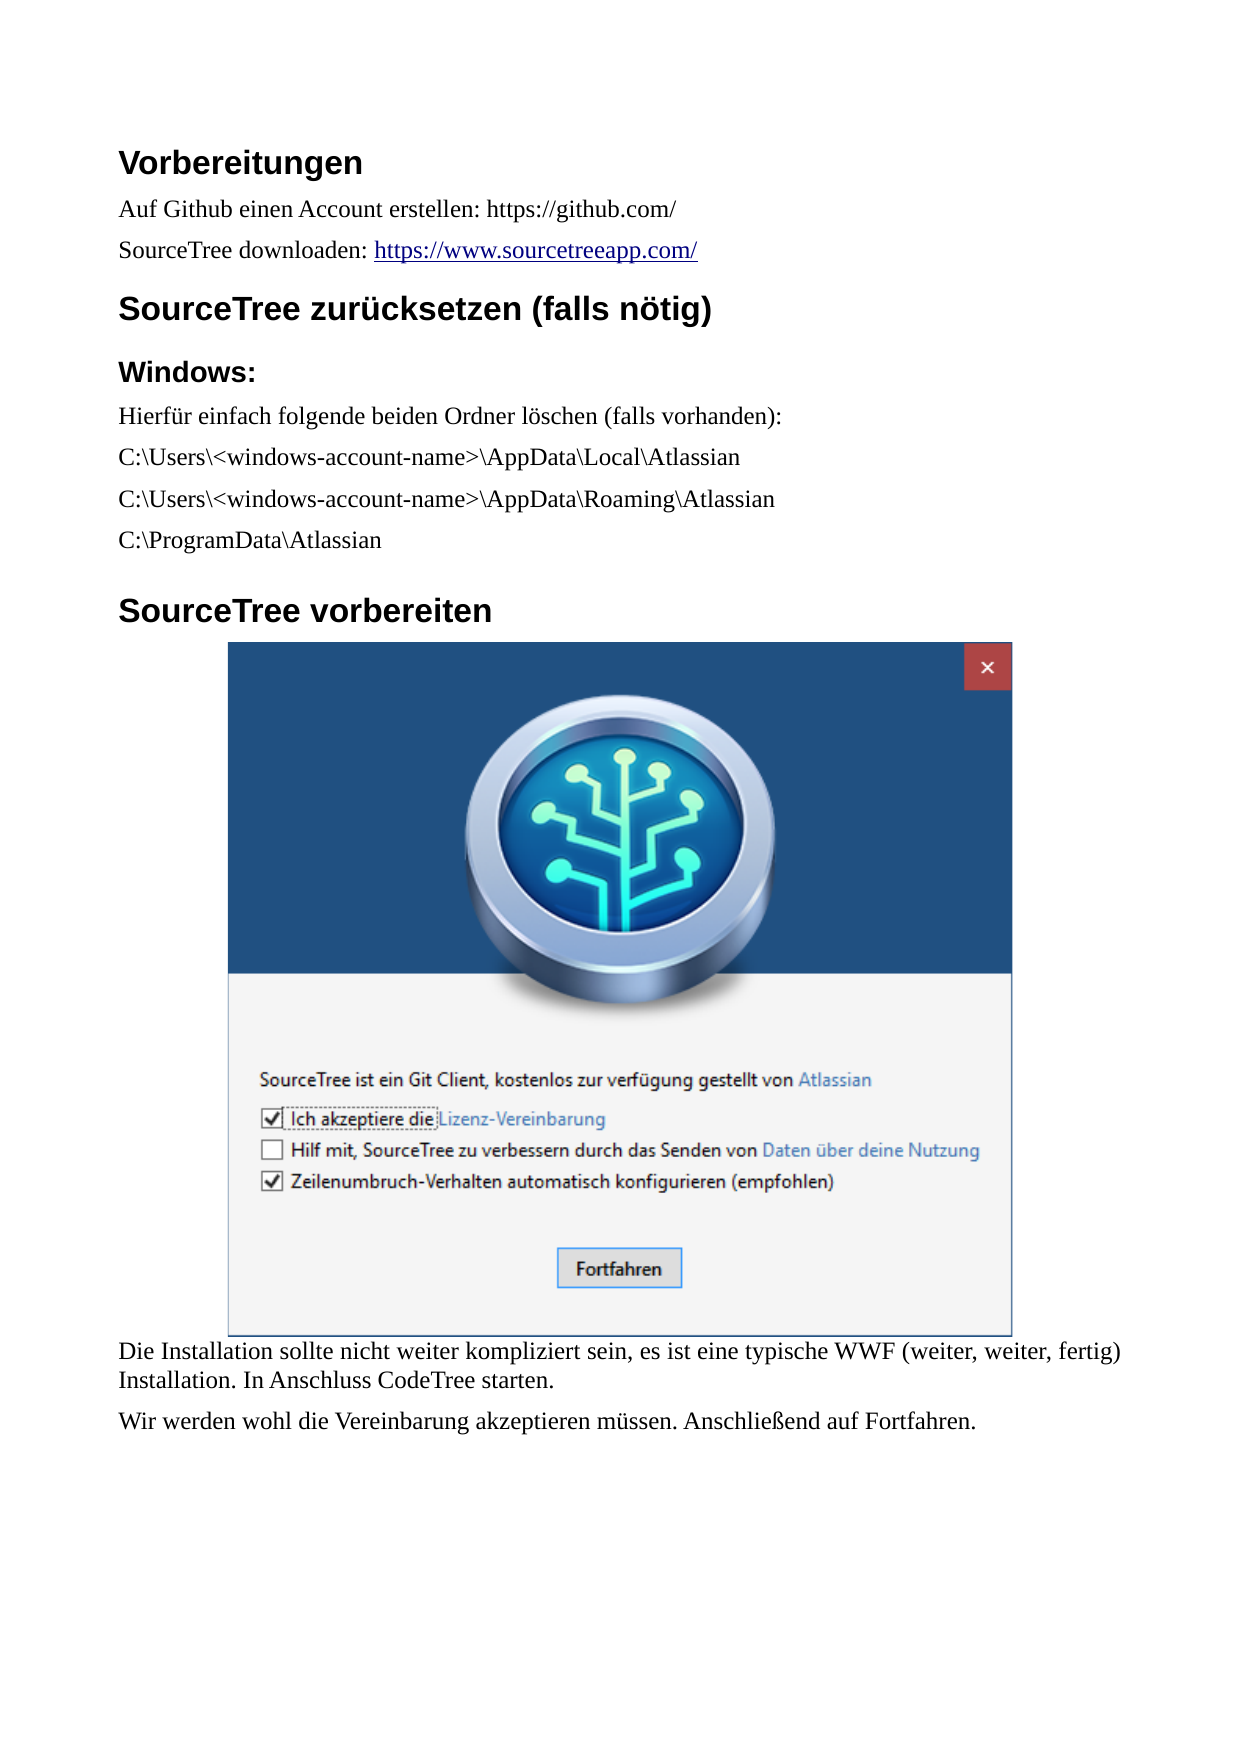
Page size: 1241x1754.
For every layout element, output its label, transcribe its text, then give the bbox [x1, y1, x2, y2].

text Wir werden wohl die Vereinbarung akzeptieren müssen. Anschließend auf Fortfahren. [118, 1406, 1122, 1435]
text Hierfür einfach folgende beiden Ordner löschen (falls vorhanden): [118, 401, 1122, 430]
text Auf Github einen Account erstellen: https://github.com/ [118, 194, 1122, 223]
text C:\Users\<windows-account-name>\AppData\Roaming\Atlassian [118, 484, 1122, 512]
text C:\Users\<windows-account-name>\AppData\Local\Atlassian [118, 442, 1122, 471]
subtitle SourceTree vorbereiten [118, 591, 1122, 630]
subtitle SourceTree zurücksetzen (falls nötig) [118, 289, 1122, 328]
subtitle Windows: [118, 355, 1122, 389]
text SourceTree downloaden: https://www.sourcetreeapp.com/ [118, 236, 1122, 264]
picture [227, 642, 1013, 1337]
text C:\ProgramData\Atlassian [118, 525, 1122, 554]
subtitle Vorbereitungen [118, 143, 1122, 182]
text Die Installation sollte nicht weiter kompliziert sein, es ist eine typische WWF (weiter, weiter, fertig) Installation. In Anschluss CodeTree starten. [118, 642, 1122, 1394]
